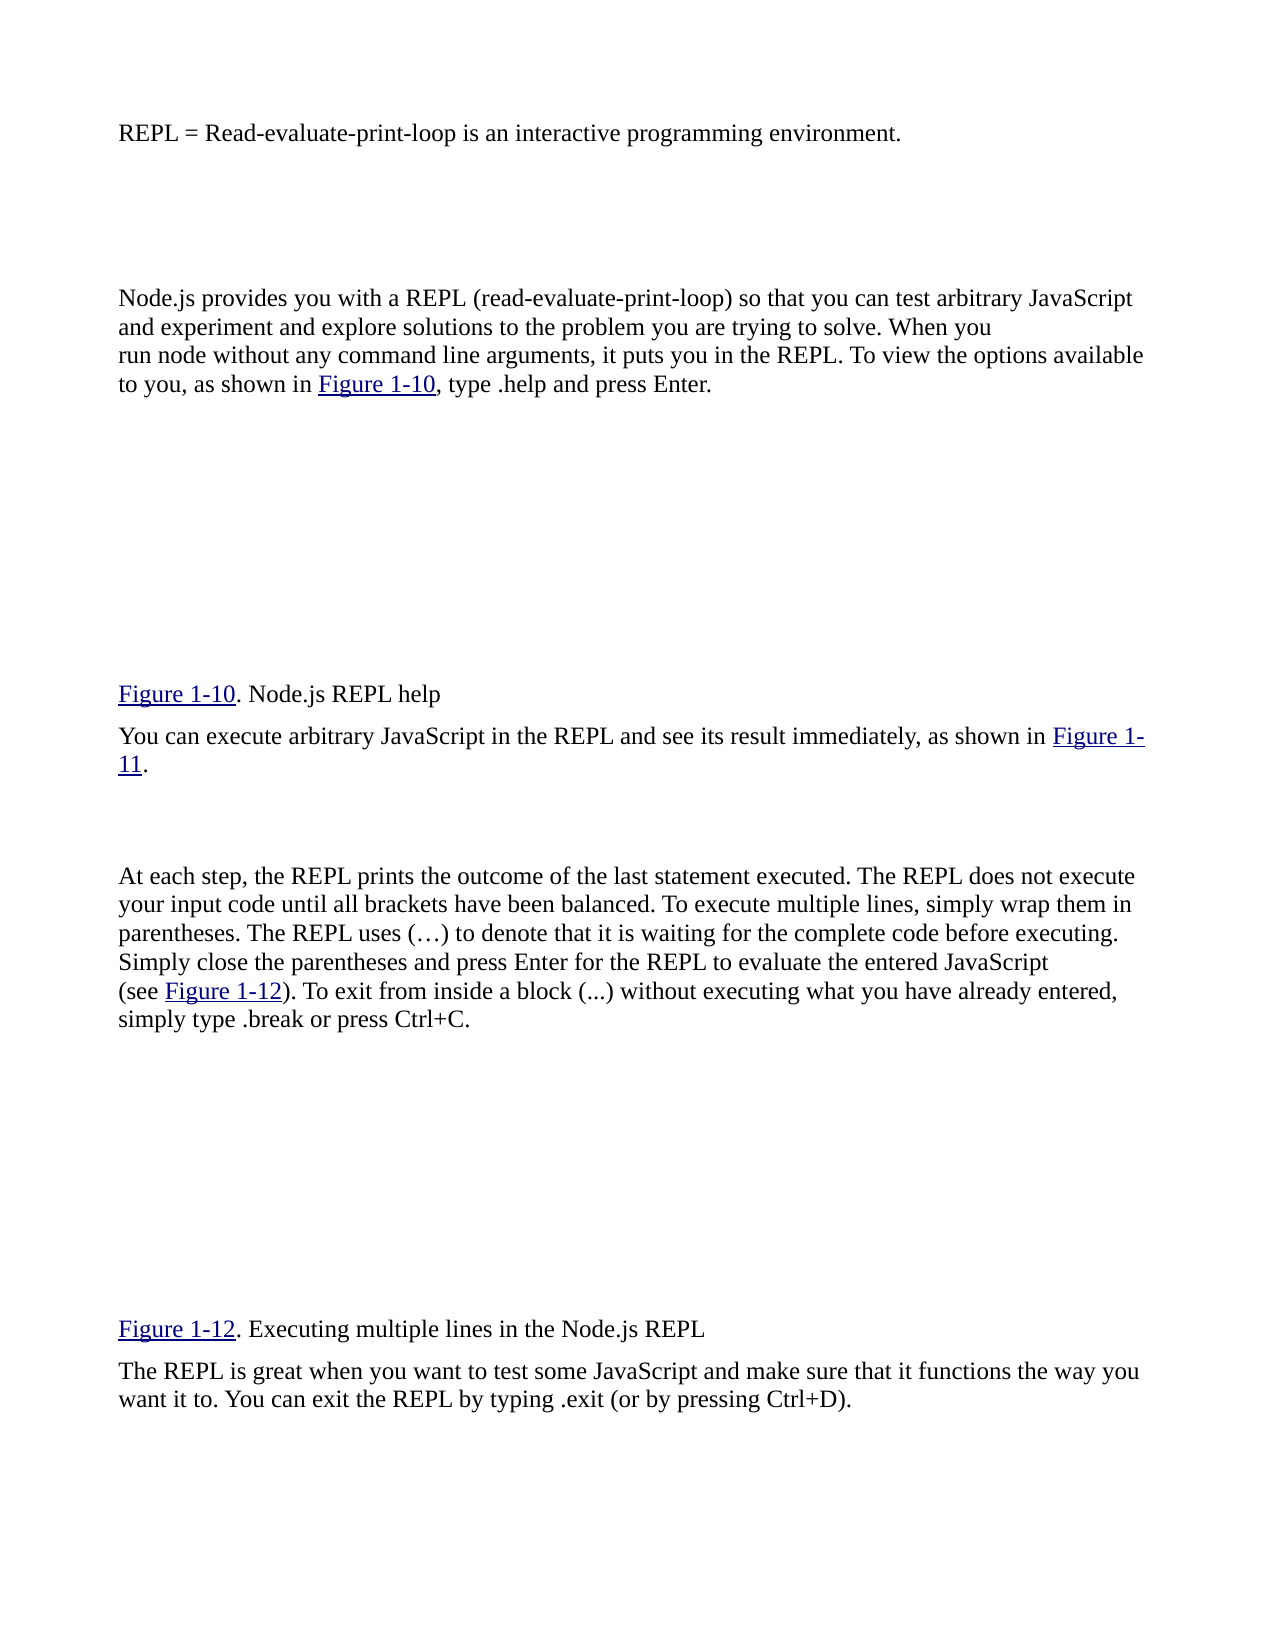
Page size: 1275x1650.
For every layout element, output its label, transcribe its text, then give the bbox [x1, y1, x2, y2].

text Node.js provides you with a REPL (read-evaluate-print-loop) so that you can test arbitrary JavaScript and experiment and explore solutions to the problem you are trying to solve. When you run node without any command line arguments, it puts you in the REPL. To view the options available to you, as shown in Figure 1-10, type .help and press Enter. [118, 283, 1157, 398]
text You can execute arbitrary JavaScript in the REPL and see its result immediately, as shown in Figure 1-11. [118, 721, 1157, 778]
text At each step, the REPL prints the outcome of the last statement executed. The REPL does not execute your input code until all brackets have been balanced. To execute multiple lines, simply wrap them in parentheses. The REPL uses (…) to denote that it is waiting for the complete code before executing. Simply close the parentheses and press Enter for the REPL to evaluate the entered JavaScript (see Figure 1-12). To exit from inside a block (...) without executing what you have already entered, simply type .break or press Ctrl+C. [118, 861, 1157, 1033]
text REPL = Read-evaluate-print-loop is an interactive programming environment. [118, 118, 1157, 147]
text The REPL is great when you want to test some JavaScript and make sure that it functions the way you want it to. You can exit the REPL by typing .exit (or by pressing Ctrl+D). [118, 1356, 1157, 1413]
text Figure 1-10. Node.js REPL help [118, 679, 1157, 708]
text Figure 1-12. Executing multiple lines in the Node.js REPL [118, 1314, 1157, 1343]
